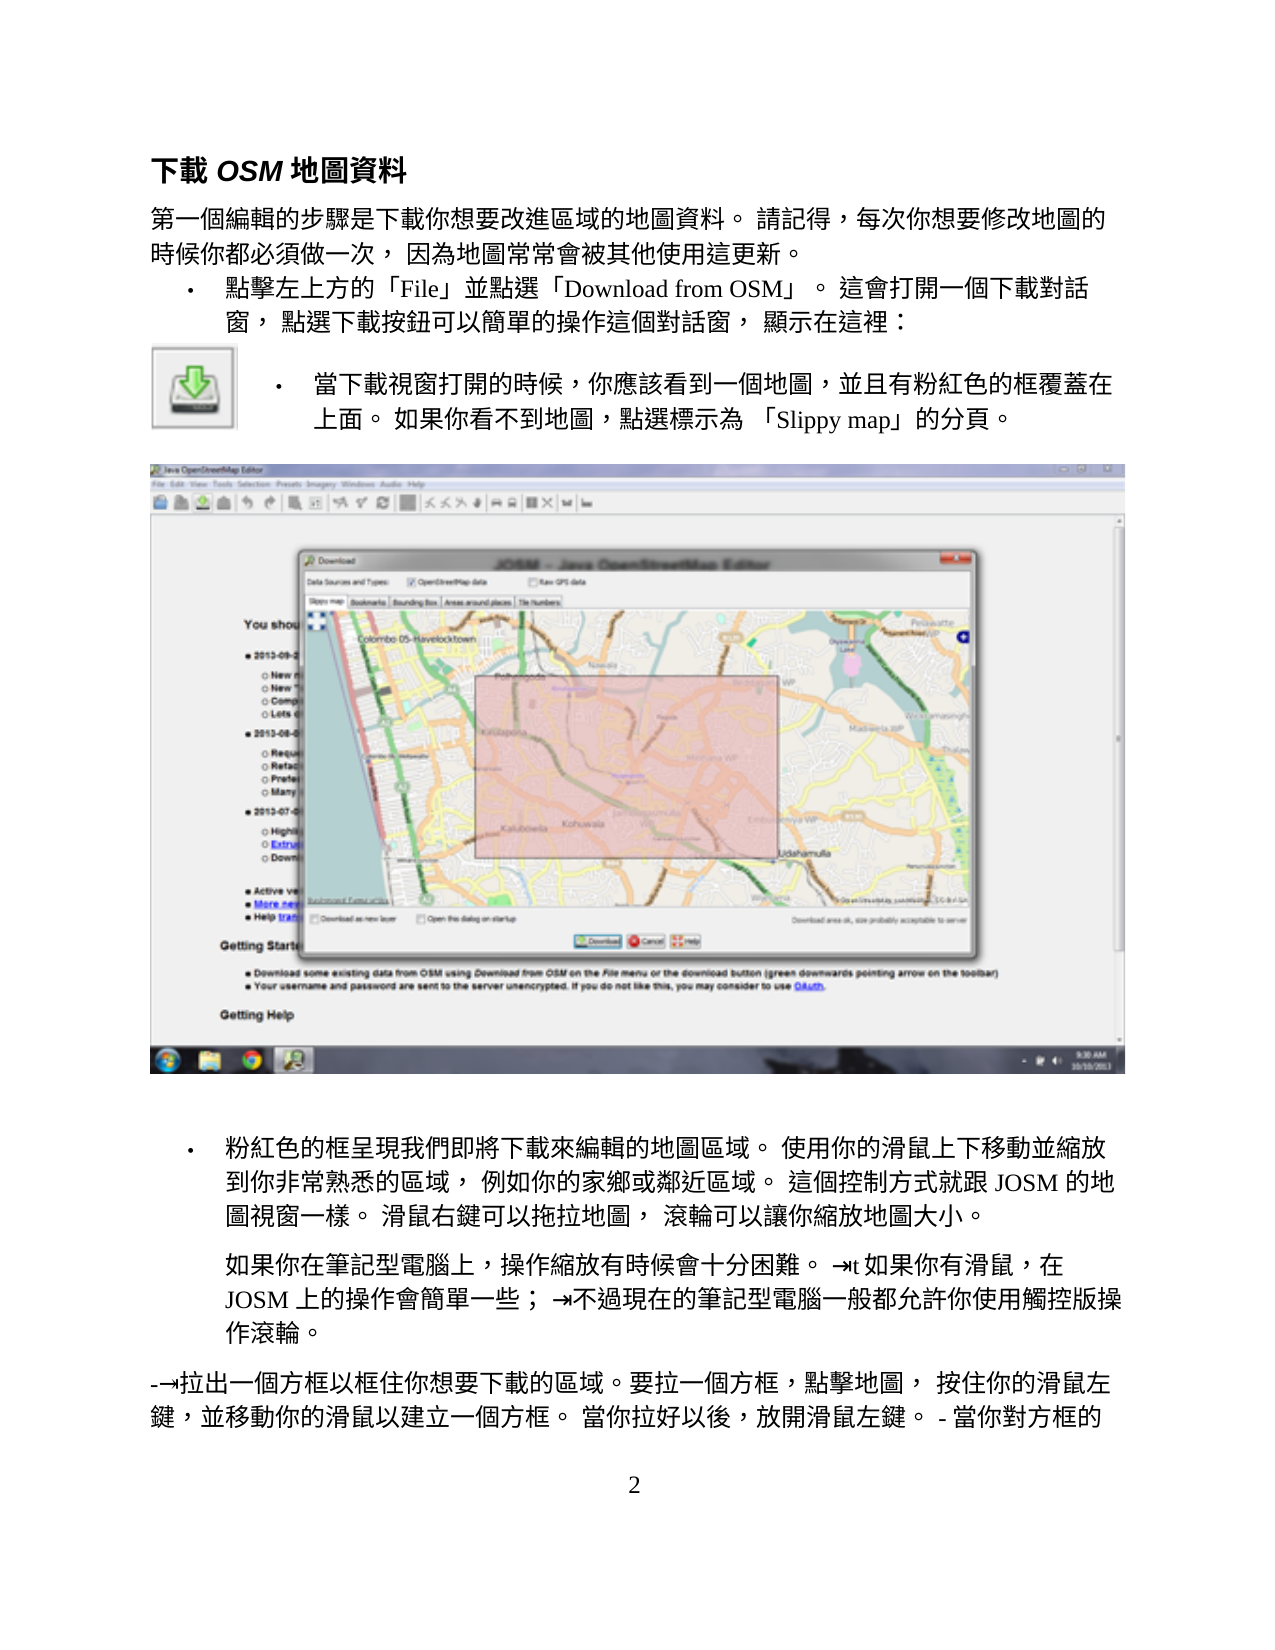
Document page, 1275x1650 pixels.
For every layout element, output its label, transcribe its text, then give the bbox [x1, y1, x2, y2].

text 如果你在筆記型電腦上，操作縮放有時候會十分困難。 ⇥t如果你有滑鼠，在 JOSM 上的操作會簡單一些； ⇥不過現在的筆記型電腦一般都允許你使用觸控版操作滾輪。 [225, 1248, 1125, 1350]
picture [150, 464, 1125, 1074]
list 粉紅色的框呈現我們即將下載來編輯的地圖區域。 使用你的滑鼠上下移動並縮放到你非常熟悉的區域， 例如你的家鄉或鄰近區域。 這個控制方式就跟 JOSM 的地圖視窗一樣。 滑鼠右鍵可以拖拉地圖， 滾輪可以讓你縮放地圖大小。 [187, 1131, 1125, 1233]
list 當下載視窗打開的時候，你應該看到一個地圖，並且有粉紅色的框覆蓋在上面。 如果你看不到地圖，點選標示為 「Slippy map」的分頁。 [187, 367, 1125, 435]
subtitle 下載 OSM 地圖資料 [150, 150, 1125, 190]
text -⇥拉出一個方框以框住你想要下載的區域。要拉一個方框，點擊地圖， 按住你的滑鼠左鍵，並移動你的滑鼠以建立一個方框。 當你拉好以後，放開滑鼠左鍵。 - 當你對方框的 [150, 1365, 1125, 1433]
text 第一個編輯的步驟是下載你想要改進區域的地圖資料。 請記得，每次你想要修改地圖的時候你都必須做一次， 因為地圖常常會被其他使用這更新。 [150, 202, 1125, 270]
list 點擊左上方的「File」並點選「Download from OSM」。 這會打開一個下載對話窗， 點選下載按鈕可以簡單的操作這個對話窗， 顯示在這裡： [187, 270, 1125, 338]
picture [151, 343, 238, 431]
